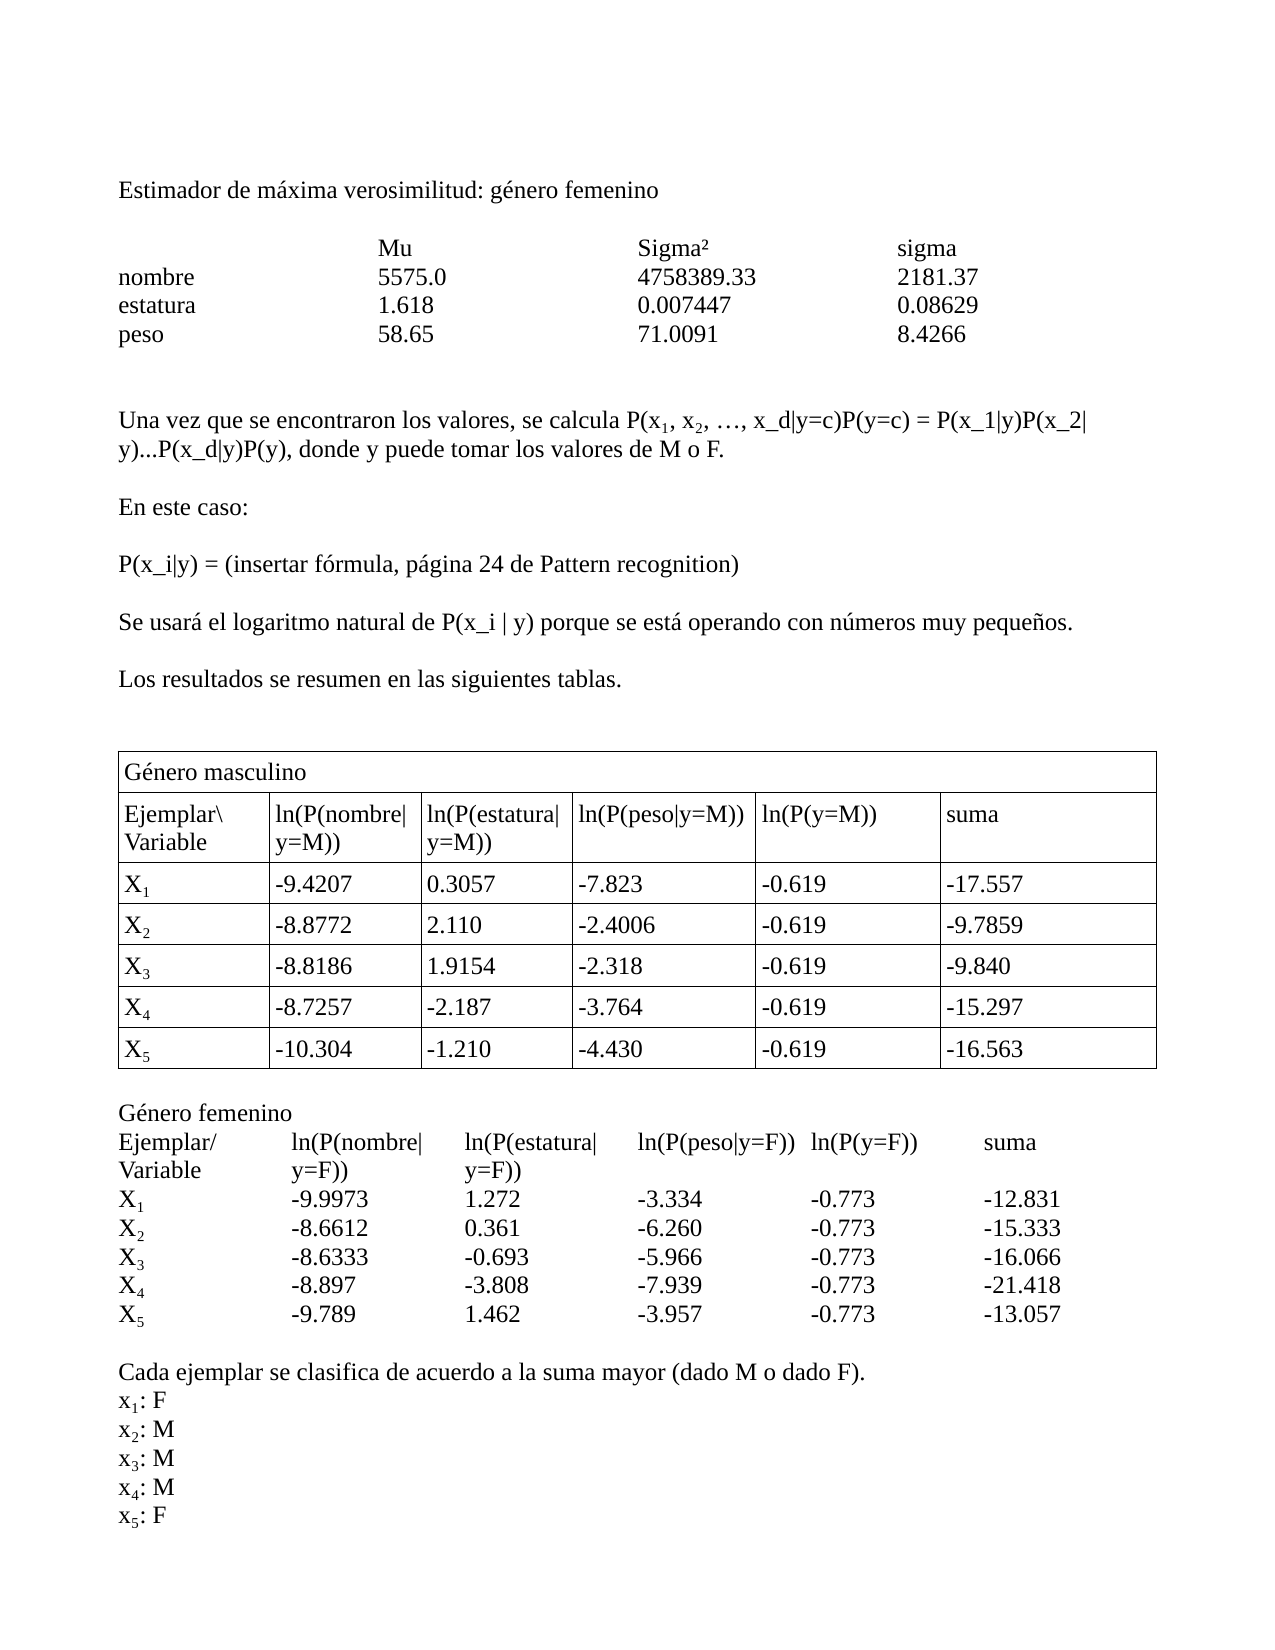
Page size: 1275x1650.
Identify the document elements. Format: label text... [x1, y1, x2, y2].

table_cell -0.619 [756, 945, 940, 986]
table_cell 4758389.33 [638, 262, 897, 291]
table_cell suma [984, 1127, 1157, 1184]
text P(x_i|y) = (insertar fórmula, página 24 de Pattern recognition) [118, 549, 1157, 578]
table_cell ln(P(y=M)) [756, 793, 940, 862]
table_cell -5.966 [638, 1242, 811, 1270]
table_cell 1.618 [378, 291, 637, 319]
table_cell -0.619 [756, 904, 940, 944]
table_cell -9.4207 [270, 863, 421, 903]
table_cell X₅ [118, 1299, 291, 1328]
table_cell -1.210 [422, 1028, 572, 1068]
table_cell -9.9973 [291, 1184, 464, 1213]
table_cell -3.334 [638, 1184, 811, 1213]
table_cell 2.110 [422, 904, 572, 944]
table_cell 1.462 [464, 1299, 637, 1328]
table_cell X₂ [119, 904, 269, 944]
table_cell -16.066 [984, 1242, 1157, 1270]
text x₂: M [118, 1414, 1157, 1443]
table_cell 71.0091 [638, 319, 897, 348]
text x₁: F [118, 1385, 1157, 1414]
table_cell -2.4006 [573, 904, 755, 944]
text Estimador de máxima verosimilitud: género femenino [118, 176, 1157, 204]
table_cell -6.260 [638, 1213, 811, 1242]
text Los resultados se resumen en las siguientes tablas. [118, 664, 1157, 693]
table_cell Ejemplar\Variable [119, 793, 269, 862]
text x₄: M [118, 1472, 1157, 1500]
table_cell -9.840 [941, 945, 1156, 986]
text x₅: F [118, 1500, 1157, 1529]
table_header Mu [378, 233, 637, 262]
table_cell estatura [118, 291, 378, 319]
table_cell -7.939 [638, 1270, 811, 1299]
table_cell -0.619 [756, 863, 940, 903]
table_cell -9.7859 [941, 904, 1156, 944]
table_cell nombre [118, 262, 378, 291]
table_cell X₁ [118, 1184, 291, 1213]
table_cell -15.297 [941, 987, 1156, 1027]
text Se usará el logaritmo natural de P(x_i | y) porque se está operando con números muy pequeños. [118, 607, 1157, 636]
table_cell -0.773 [811, 1184, 984, 1213]
table_cell 0.08629 [897, 291, 1157, 319]
table_cell -0.619 [756, 1028, 940, 1068]
table_header [118, 233, 378, 262]
table_cell -3.764 [573, 987, 755, 1027]
table_cell -2.318 [573, 945, 755, 986]
table_cell 58.65 [378, 319, 637, 348]
table_cell -12.831 [984, 1184, 1157, 1213]
table_cell 1.9154 [422, 945, 572, 986]
table_cell -3.808 [464, 1270, 637, 1299]
table_cell -0.693 [464, 1242, 637, 1270]
table_cell -21.418 [984, 1270, 1157, 1299]
table_cell -0.619 [756, 987, 940, 1027]
table_header sigma [897, 233, 1157, 262]
table_cell 0.3057 [422, 863, 572, 903]
table_cell X₂ [118, 1213, 291, 1242]
table_cell X₃ [118, 1242, 291, 1270]
table_cell -13.057 [984, 1299, 1157, 1328]
table_cell Ejemplar/Variable [118, 1127, 291, 1184]
table_cell -0.773 [811, 1270, 984, 1299]
text Una vez que se encontraron los valores, se calcula P(x₁, x₂, …, x_d|y=c)P(y=c) = P(x_1|y)P(x_2|y)...P(x_d|y)P(y), donde y puede tomar los valores de M o F. [118, 406, 1157, 463]
text Cada ejemplar se clasifica de acuerdo a la suma mayor (dado M o dado F). [118, 1357, 1157, 1385]
table_cell -8.6612 [291, 1213, 464, 1242]
text x₃: M [118, 1443, 1157, 1472]
table_cell -7.823 [573, 863, 755, 903]
table_cell ln(P(peso|y=M)) [573, 793, 755, 862]
table_cell X₁ [119, 863, 269, 903]
table_cell -10.304 [270, 1028, 421, 1068]
table_cell peso [118, 319, 378, 348]
table_cell ln(P(nombre|y=F)) [291, 1127, 464, 1184]
table_cell 8.4266 [897, 319, 1157, 348]
table_cell -2.187 [422, 987, 572, 1027]
table_cell ln(P(estatura|y=M)) [422, 793, 572, 862]
table_cell -9.789 [291, 1299, 464, 1328]
table_cell suma [941, 793, 1156, 862]
table_cell -8.8772 [270, 904, 421, 944]
table_cell -8.8186 [270, 945, 421, 986]
table_cell 0.007447 [638, 291, 897, 319]
text En este caso: [118, 492, 1157, 521]
table_cell -4.430 [573, 1028, 755, 1068]
table_cell -3.957 [638, 1299, 811, 1328]
table_cell X₃ [119, 945, 269, 986]
table_cell ln(P(nombre|y=M)) [270, 793, 421, 862]
table_cell -8.897 [291, 1270, 464, 1299]
table_cell -8.7257 [270, 987, 421, 1027]
table_header Sigma² [638, 233, 897, 262]
table_cell ln(P(y=F)) [811, 1127, 984, 1184]
table_cell -0.773 [811, 1242, 984, 1270]
table_cell -15.333 [984, 1213, 1157, 1242]
table_cell 2181.37 [897, 262, 1157, 291]
table_cell -0.773 [811, 1299, 984, 1328]
table_cell -0.773 [811, 1213, 984, 1242]
table_header Género masculino [119, 752, 1156, 792]
table_cell ln(P(estatura|y=F)) [464, 1127, 637, 1184]
table_header Género femenino [118, 1098, 1157, 1127]
table_cell ln(P(peso|y=F)) [638, 1127, 811, 1184]
table_cell X₄ [119, 987, 269, 1027]
table_cell -17.557 [941, 863, 1156, 903]
table_cell X₄ [118, 1270, 291, 1299]
table_cell X₅ [119, 1028, 269, 1068]
table_cell 5575.0 [378, 262, 637, 291]
table_cell 0.361 [464, 1213, 637, 1242]
table_cell 1.272 [464, 1184, 637, 1213]
table_cell -16.563 [941, 1028, 1156, 1068]
table_cell -8.6333 [291, 1242, 464, 1270]
